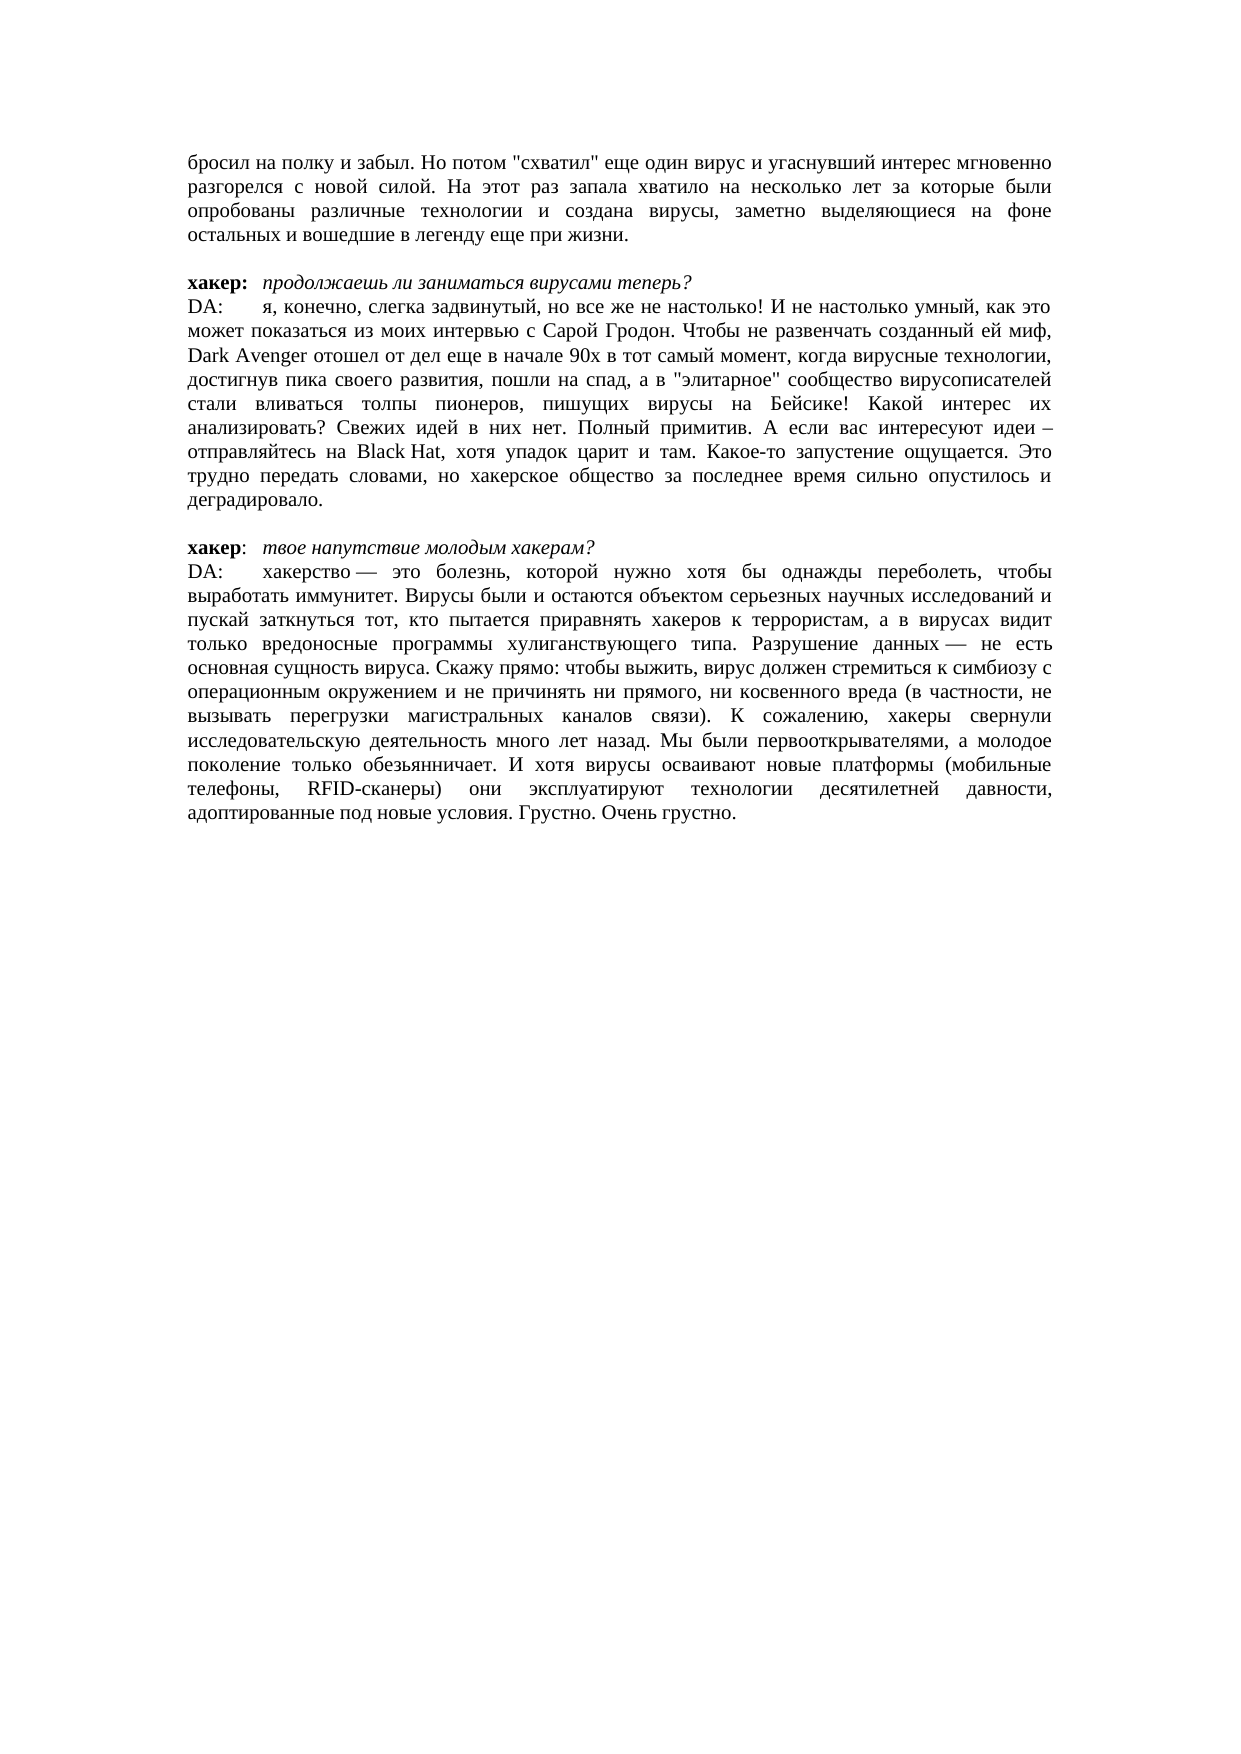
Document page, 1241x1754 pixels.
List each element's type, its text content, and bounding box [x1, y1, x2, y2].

text DA: хакерство — это болезнь, которой нужно хотя бы однажды переболеть, чтобы выработать иммунитет. Вирусы были и остаются объектом серьезных научных исследований и пускай заткнуться тот, кто пытается приравнять хакеров к террористам, а в вирусах видит только вредоносные программы хулиганствующего типа. Разрушение данных — не есть основная сущность вируса. Скажу прямо: чтобы выжить, вирус должен стремиться к симбиозу с операционным окружением и не причинять ни прямого, ни косвенного вреда (в частности, не вызывать перегрузки магистральных каналов связи). К сожалению, хакеры свернули исследовательскую деятельность много лет назад. Мы были первооткрывателями, а молодое поколение только обезьянничает. И хотя вирусы осваивают новые платформы (мобильные телефоны, RFID-сканеры) они эксплуатируют технологии десятилетней давности, адоптированные под новые условия. Грустно. Очень грустно. [187, 559, 1053, 824]
text хакер: продолжаешь ли заниматься вирусами теперь? [187, 270, 1053, 294]
text DA: я, конечно, слегка задвинутый, но все же не настолько! И не настолько умный, как это может показаться из моих интервью с Сарой Гродон. Чтобы не развенчать созданный ей миф, Dark Avenger отошел от дел еще в начале 90х в тот самый момент, когда вирусные технологии, достигнув пика своего развития, пошли на спад, а в "элитарное" сообщество вирусописателей стали вливаться толпы пионеров, пишущих вирусы на Бейсике! Какой интерес их анализировать? Свежих идей в них нет. Полный примитив. А если вас интересуют идеи – отправляйтесь на Black Hat, хотя упадок царит и там. Какое-то запустение ощущается. Это трудно передать словами, но хакерское общество за последнее время сильно опустилось и деградировало. [187, 294, 1053, 511]
text бросил на полку и забыл. Но потом "схватил" еще один вирус и угаснувший интерес мгновенно разгорелся с новой силой. На этот раз запала хватило на несколько лет за которые были опробованы различные технологии и создана вирусы, заметно выделяющиеся на фоне остальных и вошедшие в легенду еще при жизни. [187, 150, 1053, 246]
text хакер: твое напутствие молодым хакерам? [187, 535, 1053, 559]
